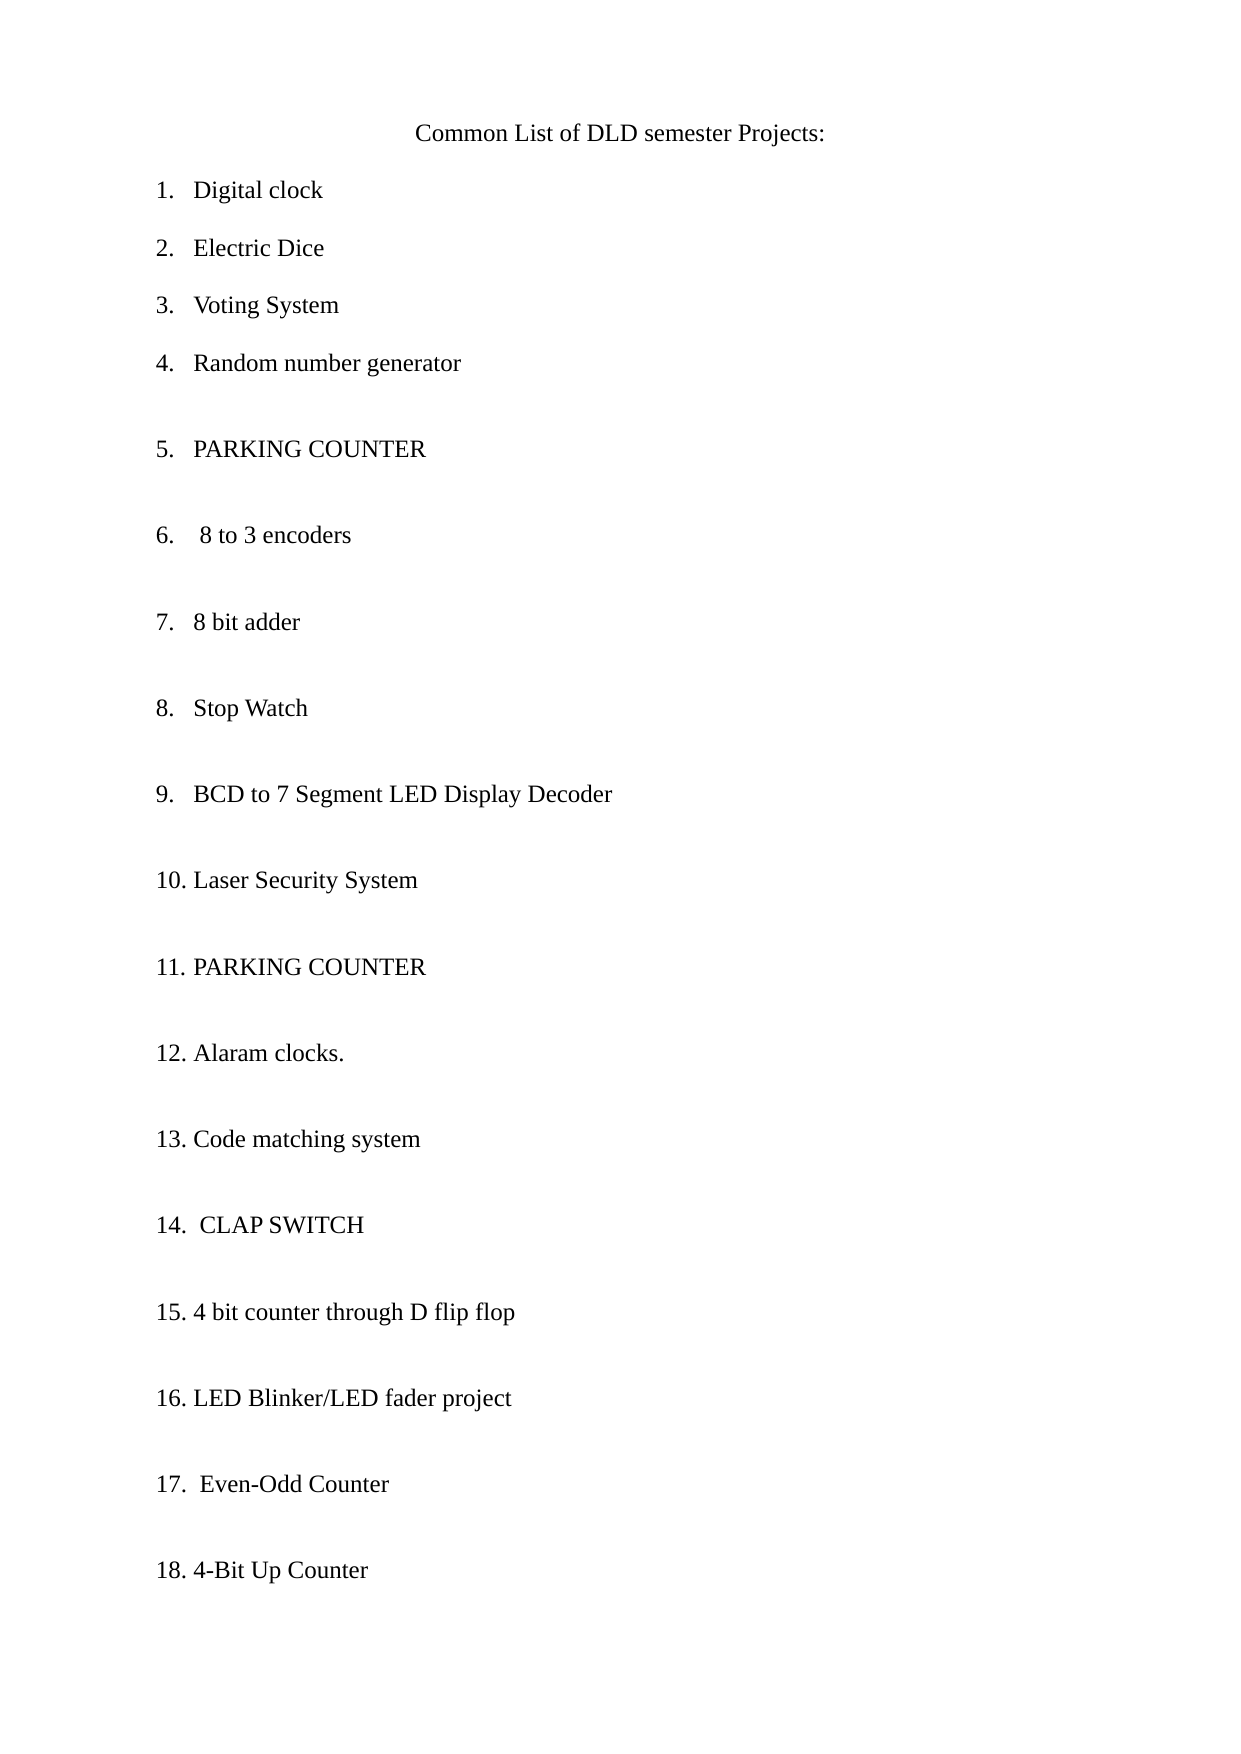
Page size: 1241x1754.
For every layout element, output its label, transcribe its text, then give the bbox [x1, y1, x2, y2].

list CLAP SWITCH [156, 1211, 1122, 1239]
list PARKING COUNTER [156, 952, 1122, 981]
list Digital clock [156, 176, 1122, 204]
list 8 bit adder [156, 607, 1122, 636]
list Even-Odd Counter [156, 1469, 1122, 1498]
list 4-Bit Up Counter [156, 1556, 1122, 1584]
list 8 to 3 encoders [156, 521, 1122, 549]
list Alaram clocks. [156, 1038, 1122, 1067]
list Voting System [156, 291, 1122, 319]
list BCD to 7 Segment LED Display Decoder [156, 779, 1122, 808]
list PARKING COUNTER [156, 434, 1122, 463]
text Common List of DLD semester Projects: [118, 118, 1122, 147]
list Random number generator [156, 348, 1122, 377]
list LED Blinker/LED fader project [156, 1383, 1122, 1412]
list 4 bit counter through D flip flop [156, 1297, 1122, 1326]
list Laser Security System [156, 866, 1122, 894]
list Electric Dice [156, 233, 1122, 262]
list Code matching system [156, 1124, 1122, 1153]
list Stop Watch [156, 693, 1122, 722]
